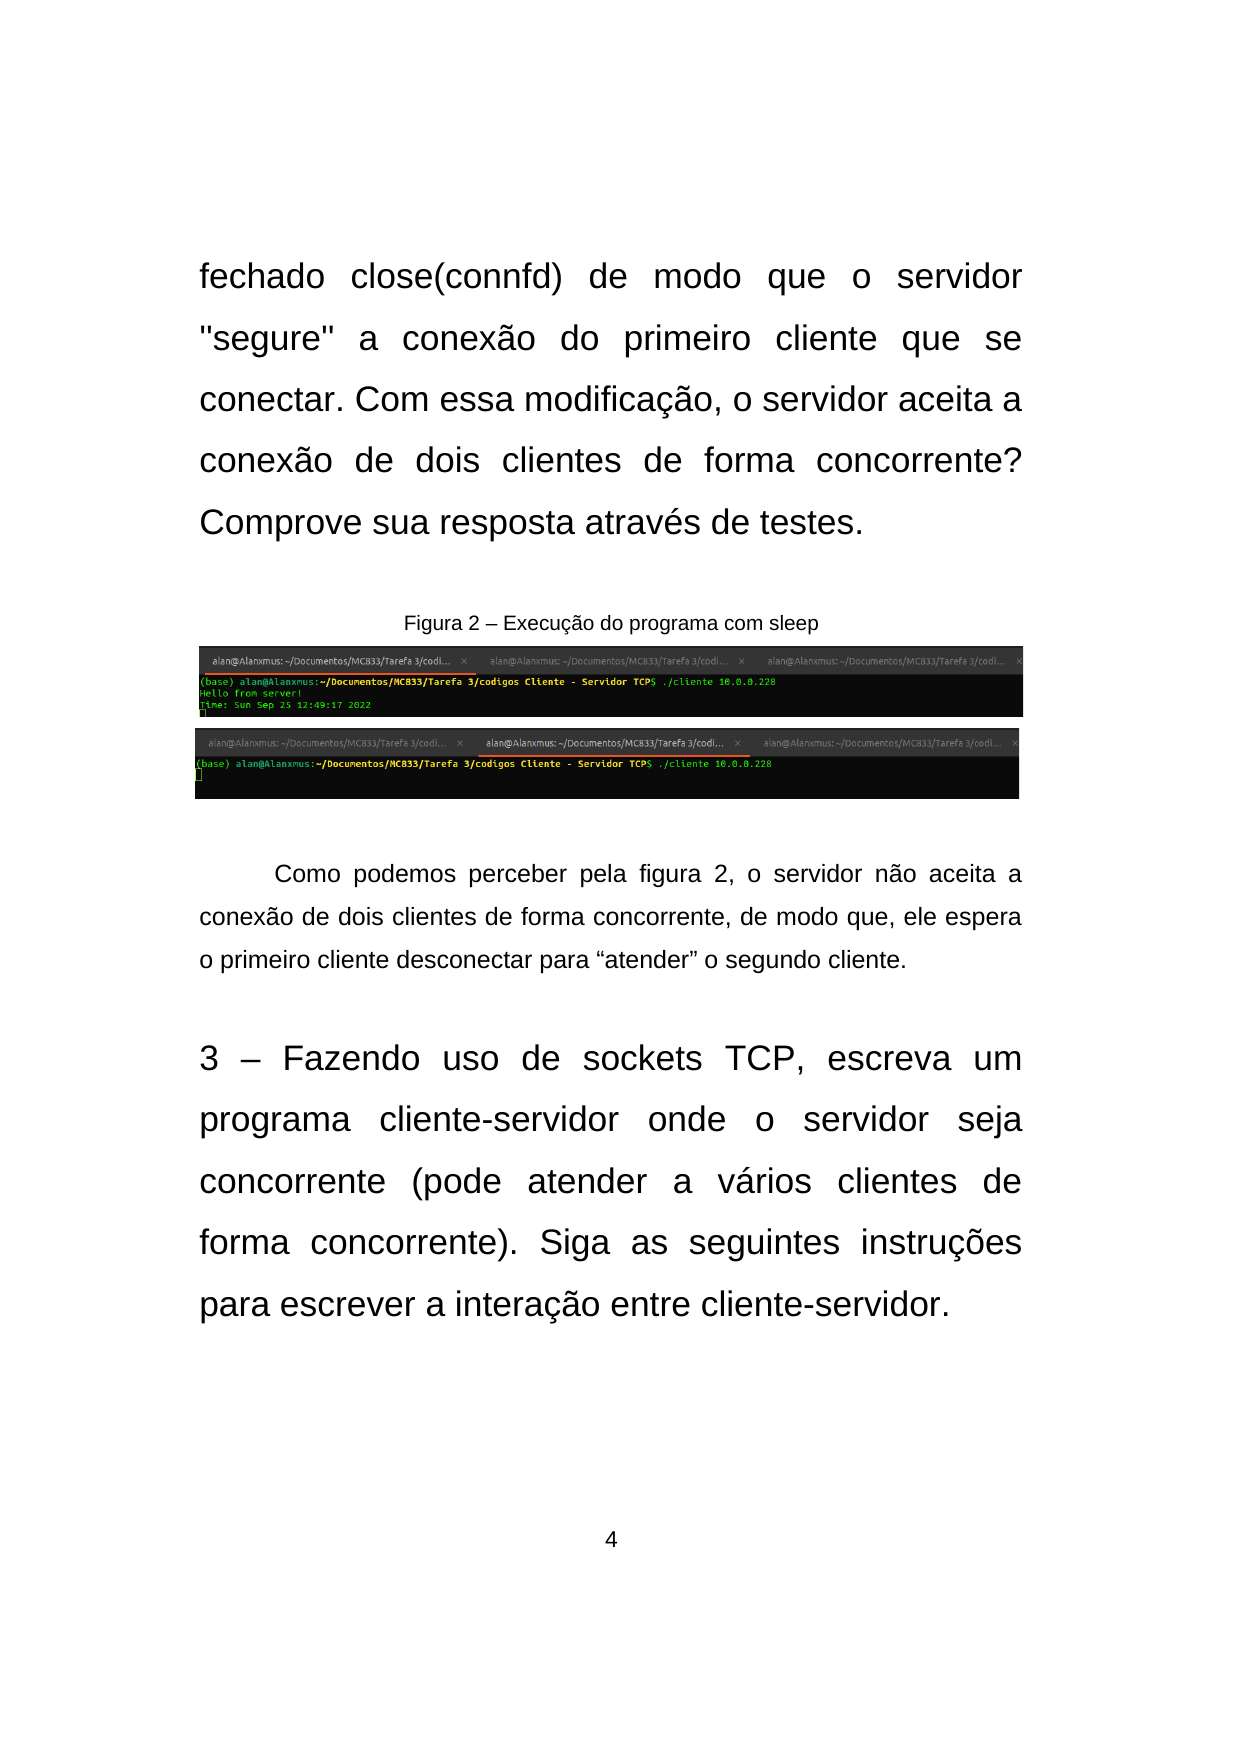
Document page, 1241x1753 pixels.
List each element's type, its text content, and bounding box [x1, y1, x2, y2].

text Como podemos perceber pela figura 2, o servidor não aceita a conexão de dois clientes de forma concorrente, de modo que, ele espera o primeiro cliente desconectar para “atender” o segundo cliente. [199, 717, 1023, 974]
picture [199, 646, 1024, 717]
text fechado close(connfd) de modo que o servidor ''segure'' a conexão do primeiro cliente que se conectar. Com essa modificação, o servidor aceita a conexão de dois clientes de forma concorrente? Comprove sua resposta através de testes. [199, 255, 1023, 542]
text 3 – Fazendo uso de sockets TCP, escreva um programa cliente-servidor onde o servidor seja concorrente (pode atender a vários clientes de forma concorrente). Siga as seguintes instruções para escrever a interação entre cliente-servidor. [199, 1037, 1023, 1323]
picture [195, 728, 1020, 799]
text Figura 2 – Execução do programa com sleep [199, 611, 1023, 635]
